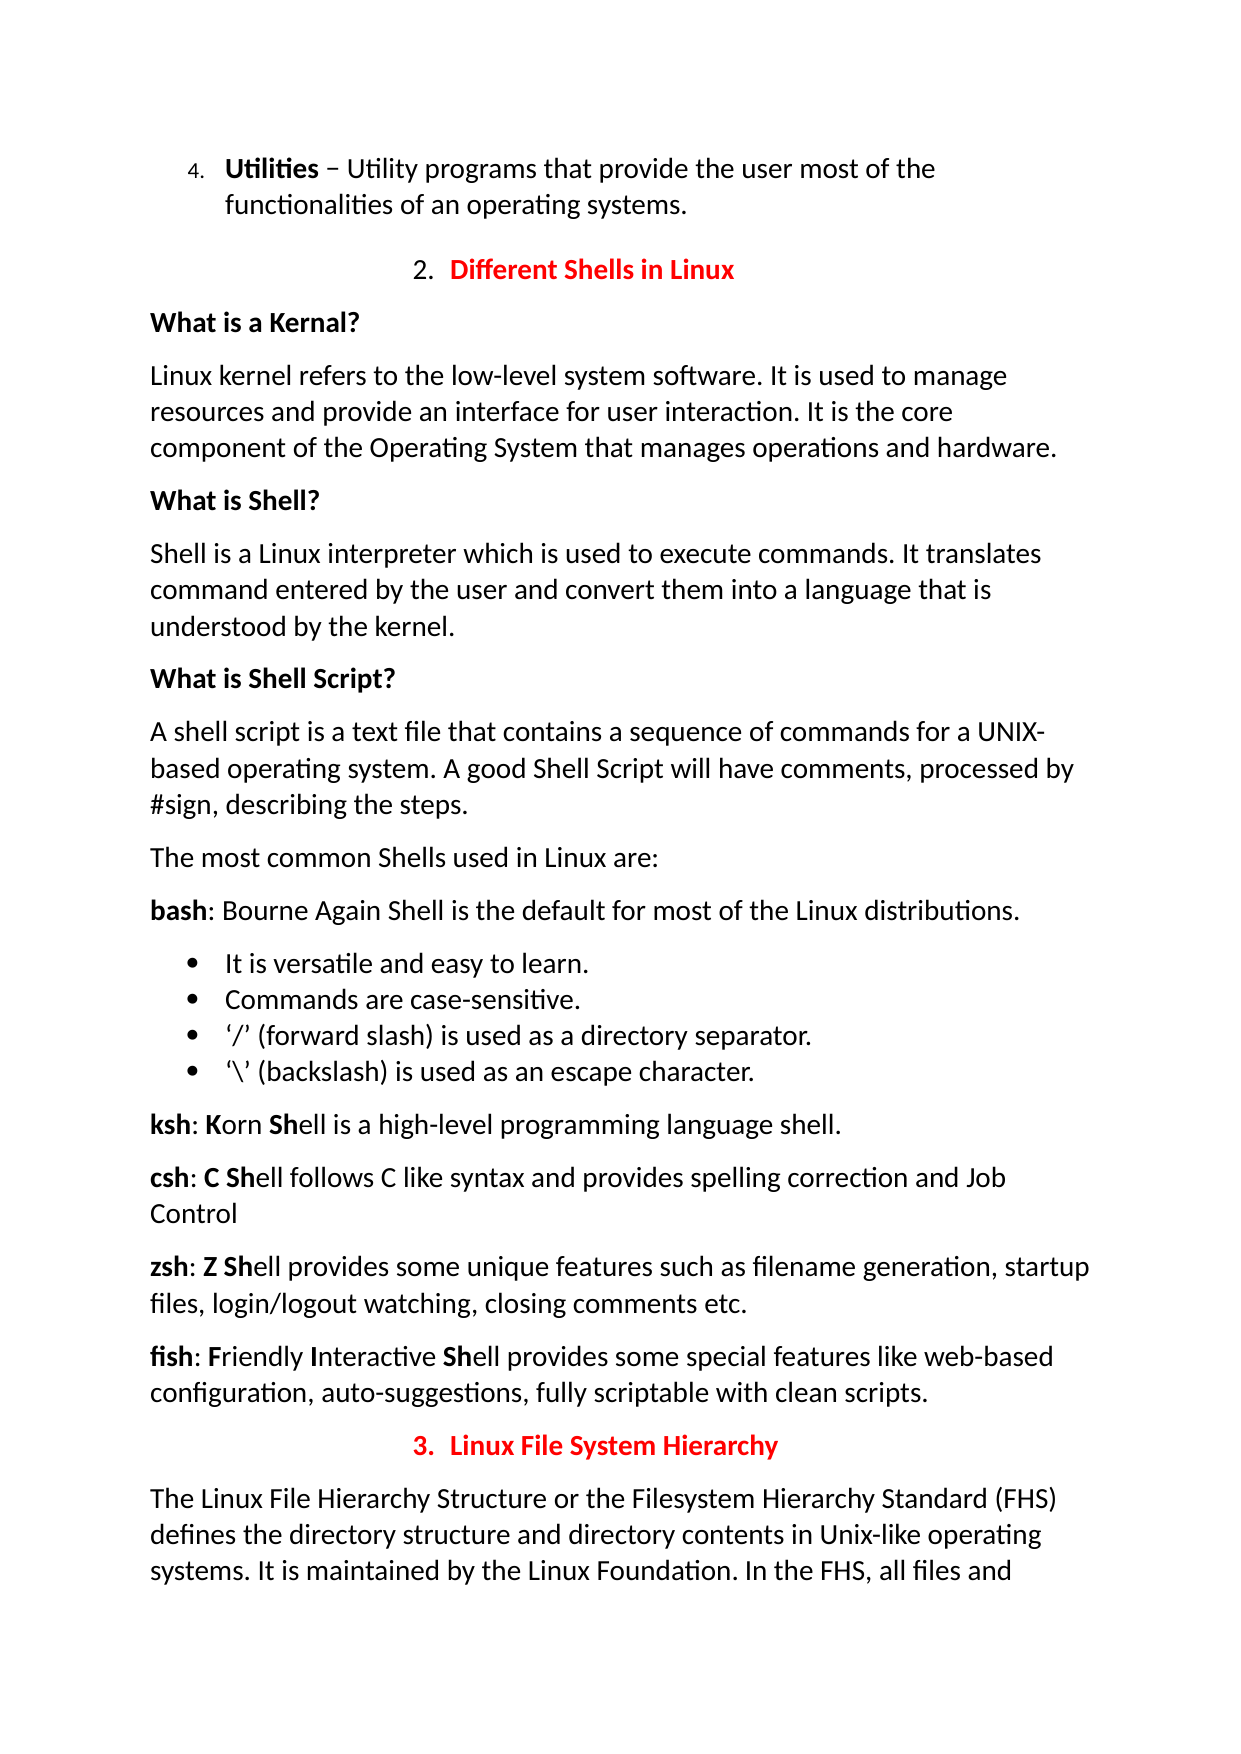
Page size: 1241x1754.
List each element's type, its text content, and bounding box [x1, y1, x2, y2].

text Shell is a Linux interpreter which is used to execute commands. It translates command entered by the user and convert them into a language that is understood by the kernel. [150, 535, 1090, 643]
text What is Shell? [150, 482, 1090, 518]
text The Linux File Hierarchy Structure or the Filesystem Hierarchy Standard (FHS) defines the directory structure and directory contents in Unix-like operating systems. It is maintained by the Linux Foundation. In the FHS, all files and [150, 1480, 1090, 1588]
list ‘\’ (backslash) is used as an escape character. [187, 1053, 1090, 1089]
list Utilities − Utility programs that provide the user most of the functionalities of an operating systems. [187, 150, 1090, 222]
list Commands are case-sensitive. [187, 981, 1090, 1017]
list ‘/’ (forward slash) is used as a directory separator. [187, 1017, 1090, 1053]
text What is a Kernal? [150, 304, 1090, 339]
text The most common Shells used in Linux are: [150, 839, 1090, 874]
list It is versatile and easy to learn. [187, 945, 1090, 980]
text Linux kernel refers to the low-level system software. It is used to manage resources and provide an interface for user interaction. It is the core component of the Operating System that manages operations and hardware. [150, 357, 1090, 465]
text bash: Bourne Again Shell is the default for most of the Linux distributions. [150, 892, 1090, 927]
list Linux File System Hierarchy [412, 1427, 1090, 1462]
list Different Shells in Linux [412, 251, 1090, 287]
text A shell script is a text file that contains a sequence of commands for a UNIX-based operating system. A good Shell Script will have comments, processed by #sign, describing the steps. [150, 713, 1090, 822]
text zsh: Z Shell provides some unique features such as filename generation, startup files, login/logout watching, closing comments etc. [150, 1248, 1090, 1320]
text What is Shell Script? [150, 661, 1090, 696]
text ksh: Korn Shell is a high-level programming language shell. [150, 1106, 1090, 1142]
text csh: C Shell follows C like syntax and provides spelling correction and Job Control [150, 1159, 1090, 1231]
text fish: Friendly Interactive Shell provides some special features like web-based configuration, auto-suggestions, fully scriptable with clean scripts. [150, 1338, 1090, 1409]
